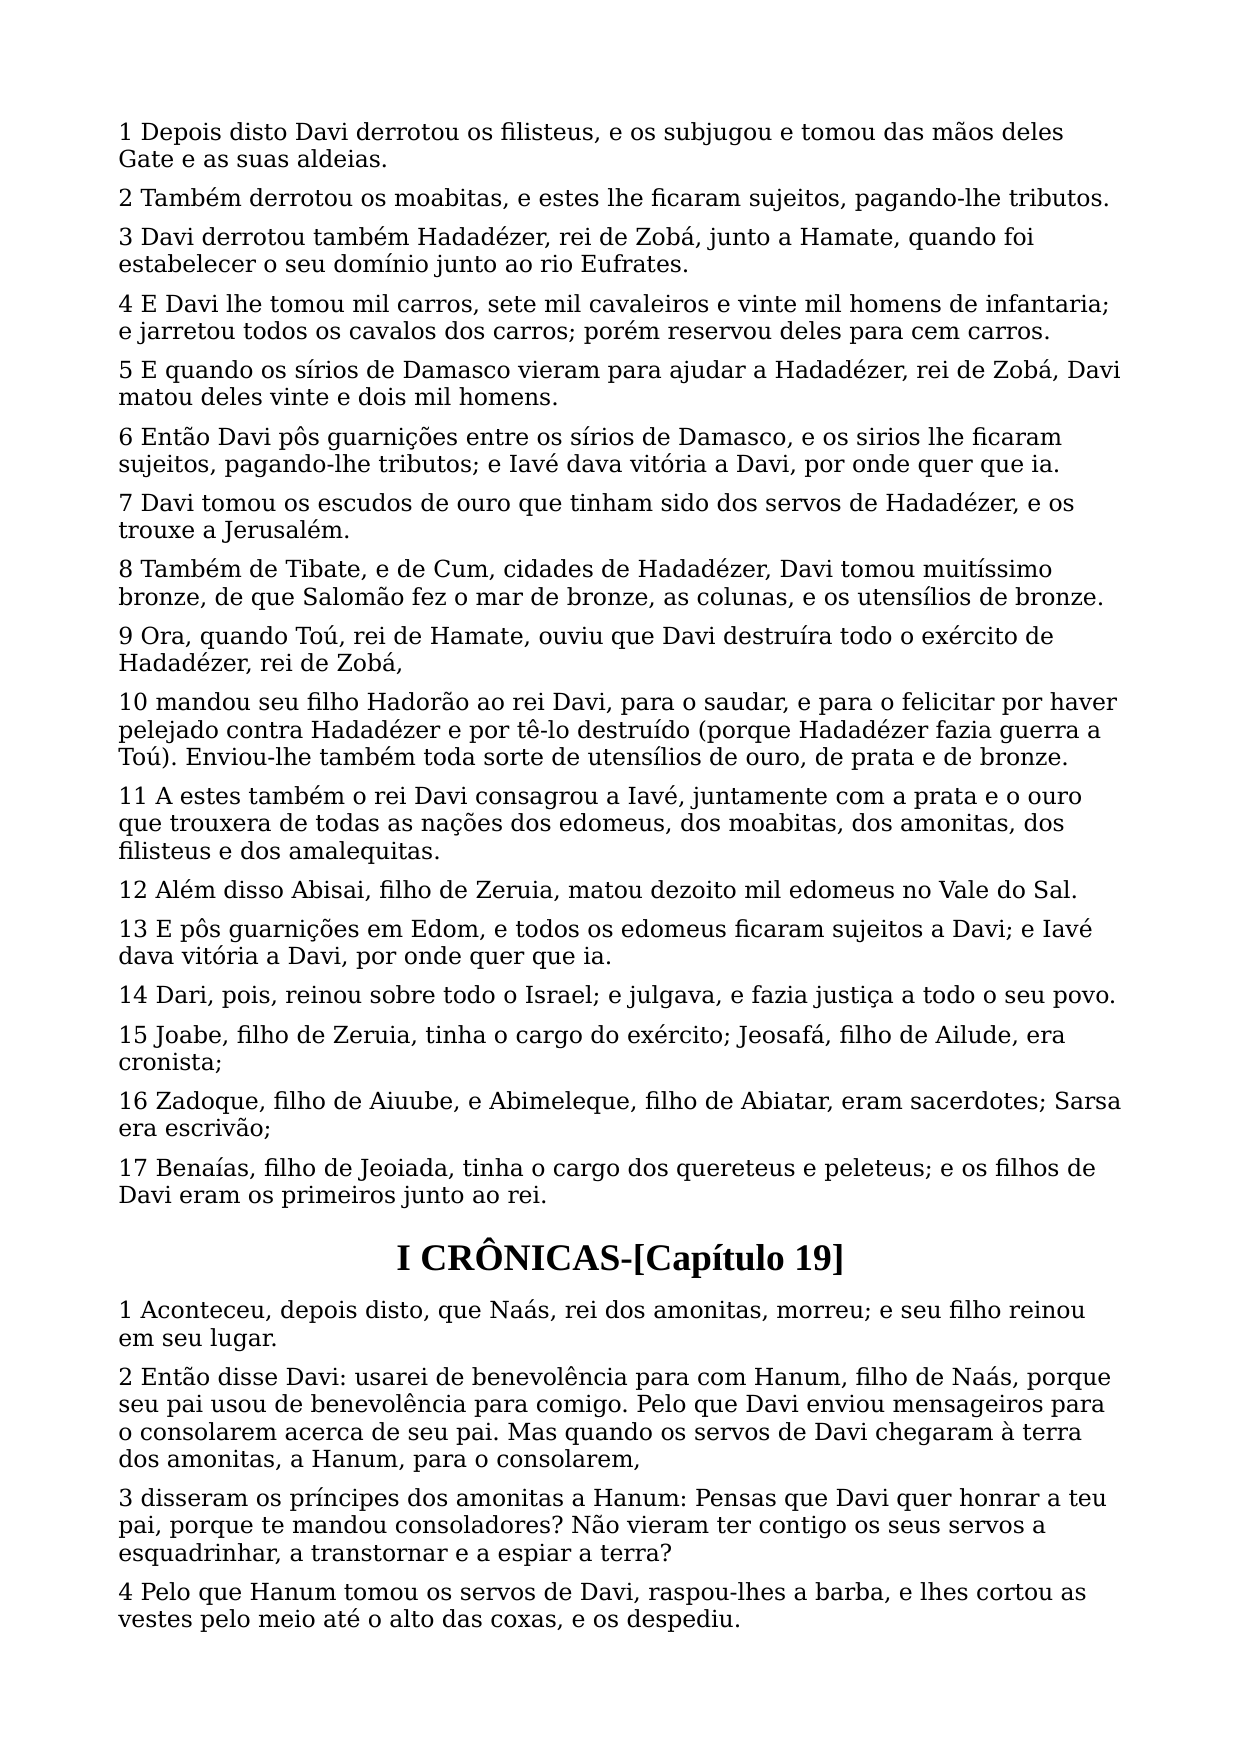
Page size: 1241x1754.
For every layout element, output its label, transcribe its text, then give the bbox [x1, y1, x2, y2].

text 3 Davi derrotou também Hadadézer, rei de Zobá, junto a Hamate, quando foi estabelecer o seu domínio junto ao rio Eufrates. [118, 224, 1122, 278]
text 5 E quando os sírios de Damasco vieram para ajudar a Hadadézer, rei de Zobá, Davi matou deles vinte e dois mil homens. [118, 357, 1122, 411]
text 1 Depois disto Davi derrotou os filisteus, e os subjugou e tomou das mãos deles Gate e as suas aldeias. [118, 118, 1122, 173]
text 6 Então Davi pôs guarnições entre os sírios de Damasco, e os sirios lhe ficaram sujeitos, pagando-lhe tributos; e Iavé dava vitória a Davi, por onde quer que ia. [118, 423, 1122, 478]
text 4 Pelo que Hanum tomou os servos de Davi, raspou-lhes a barba, e lhes cortou as vestes pelo meio até o alto das coxas, e os despediu. [118, 1578, 1122, 1633]
text 7 Davi tomou os escudos de ouro que tinham sido dos servos de Hadadézer, e os trouxe a Jerusalém. [118, 489, 1122, 544]
text 15 Joabe, filho de Zeruia, tinha o cargo do exército; Jeosafá, filho de Ailude, era cronista; [118, 1021, 1122, 1076]
text 2 Então disse Davi: usarei de benevolência para com Hanum, filho de Naás, porque seu pai usou de benevolência para comigo. Pelo que Davi enviou mensageiros para o consolarem acerca de seu pai. Mas quando os servos de Davi chegaram à terra dos amonitas, a Hanum, para o consolarem, [118, 1363, 1122, 1473]
text 17 Benaías, filho de Jeoiada, tinha o cargo dos quereteus e peleteus; e os filhos de Davi eram os primeiros junto ao rei. [118, 1154, 1122, 1209]
text 1 Aconteceu, depois disto, que Naás, rei dos amonitas, morreu; e seu filho reinou em seu lugar. [118, 1297, 1122, 1352]
text 8 Também de Tibate, e de Cum, cidades de Hadadézer, Davi tomou muitíssimo bronze, de que Salomão fez o mar de bronze, as colunas, e os utensílios de bronze. [118, 556, 1122, 611]
text 4 E Davi lhe tomou mil carros, sete mil cavaleiros e vinte mil homens de infantaria; e jarretou todos os cavalos dos carros; porém reservou deles para cem carros. [118, 290, 1122, 345]
text 14 Dari, pois, reinou sobre todo o Israel; e julgava, e fazia justiça a todo o seu povo. [118, 982, 1122, 1009]
text 12 Além disso Abisai, filho de Zeruia, matou dezoito mil edomeus no Vale do Sal. [118, 876, 1122, 904]
text 3 disseram os príncipes dos amonitas a Hanum: Pensas que Davi quer honrar a teu pai, porque te mandou consoladores? Não vieram ter contigo os seus servos a esquadrinhar, a transtornar e a espiar a terra? [118, 1484, 1122, 1566]
text 13 E pôs guarnições em Edom, e todos os edomeus ficaram sujeitos a Davi; e Iavé dava vitória a Davi, por onde quer que ia. [118, 916, 1122, 970]
text 9 Ora, quando Toú, rei de Hamate, ouviu que Davi destruíra todo o exército de Hadadézer, rei de Zobá, [118, 622, 1122, 677]
text 16 Zadoque, filho de Aiuube, e Abimeleque, filho de Abiatar, eram sacerdotes; Sarsa era escrivão; [118, 1088, 1122, 1142]
text 10 mandou seu filho Hadorão ao rei Davi, para o saudar, e para o felicitar por haver pelejado contra Hadadézer e por tê-lo destruído (porque Hadadézer fazia guerra a Toú). Enviou-lhe também toda sorte de utensílios de ouro, de prata e de bronze. [118, 689, 1122, 771]
subtitle I CRÔNICAS-[Capítulo 19] [118, 1236, 1122, 1279]
text 2 Também derrotou os moabitas, e estes lhe ficaram sujeitos, pagando-lhe tributos. [118, 184, 1122, 212]
text 11 A estes também o rei Davi consagrou a Iavé, juntamente com a prata e o ouro que trouxera de todas as nações dos edomeus, dos moabitas, dos amonitas, dos filisteus e dos amalequitas. [118, 783, 1122, 864]
